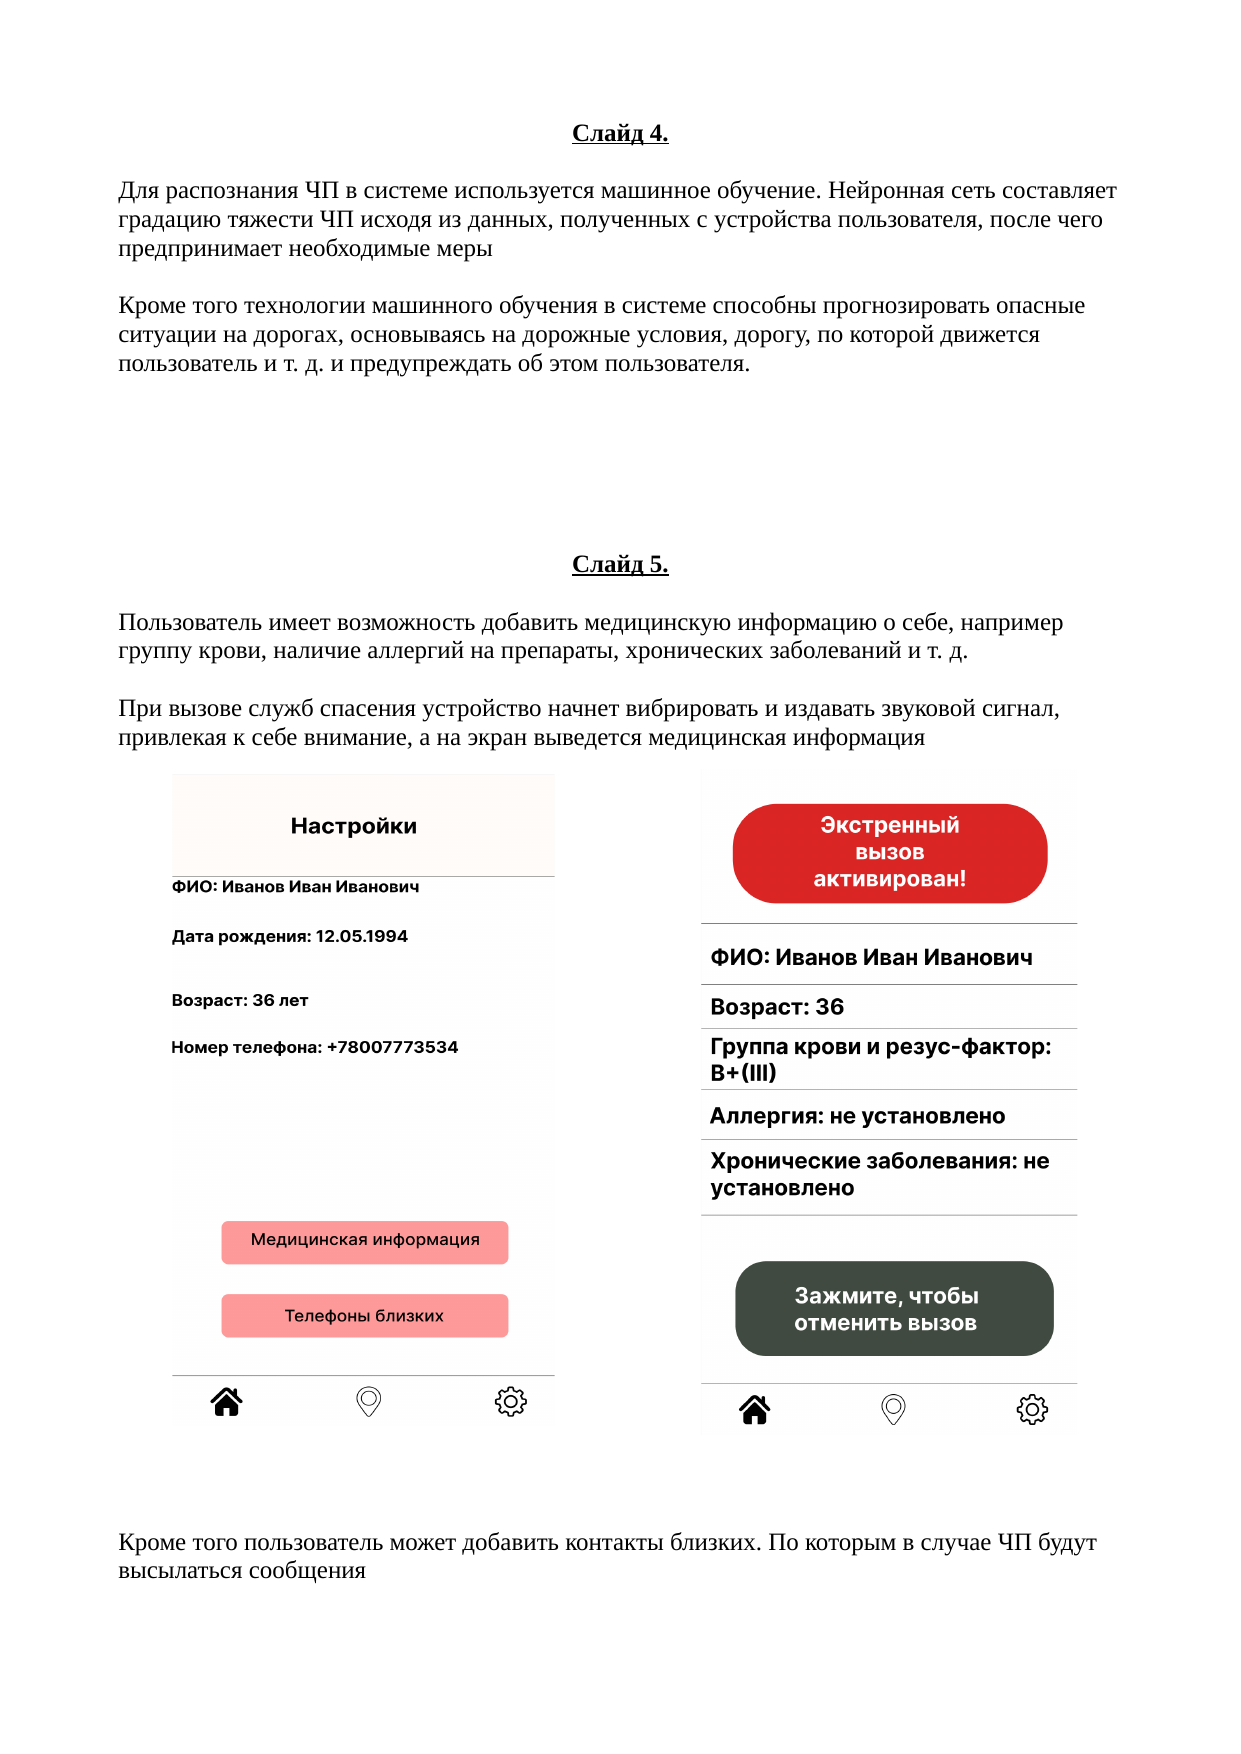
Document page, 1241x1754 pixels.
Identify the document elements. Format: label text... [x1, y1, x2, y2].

text Слайд 5. [118, 549, 1122, 578]
text Для распознания ЧП в системе используется машинное обучение. Нейронная сеть составляет градацию тяжести ЧП исходя из данных, полученных с устройства пользователя, после чего предпринимает необходимые меры [118, 176, 1122, 262]
text Пользователь имеет возможность добавить медицинскую информацию о себе, например группу крови, наличие аллергий на препараты, хронических заболеваний и т. д. [118, 607, 1122, 664]
picture [172, 774, 555, 1426]
text Слайд 4. [118, 118, 1122, 147]
picture [700, 769, 1078, 1435]
text При вызове служб спасения устройство начнет вибрировать и издавать звуковой сигнал, привлекая к себе внимание, а на экран выведется медицинская информация [118, 693, 1122, 751]
text Кроме того технологии машинного обучения в системе способны прогнозировать опасные ситуации на дорогах, основываясь на дорожные условия, дорогу, по которой движется пользователь и т. д. и предупреждать об этом пользователя. [118, 291, 1122, 377]
text Кроме того пользователь может добавить контакты близких. По которым в случае ЧП будут высылаться сообщения [118, 1527, 1122, 1584]
